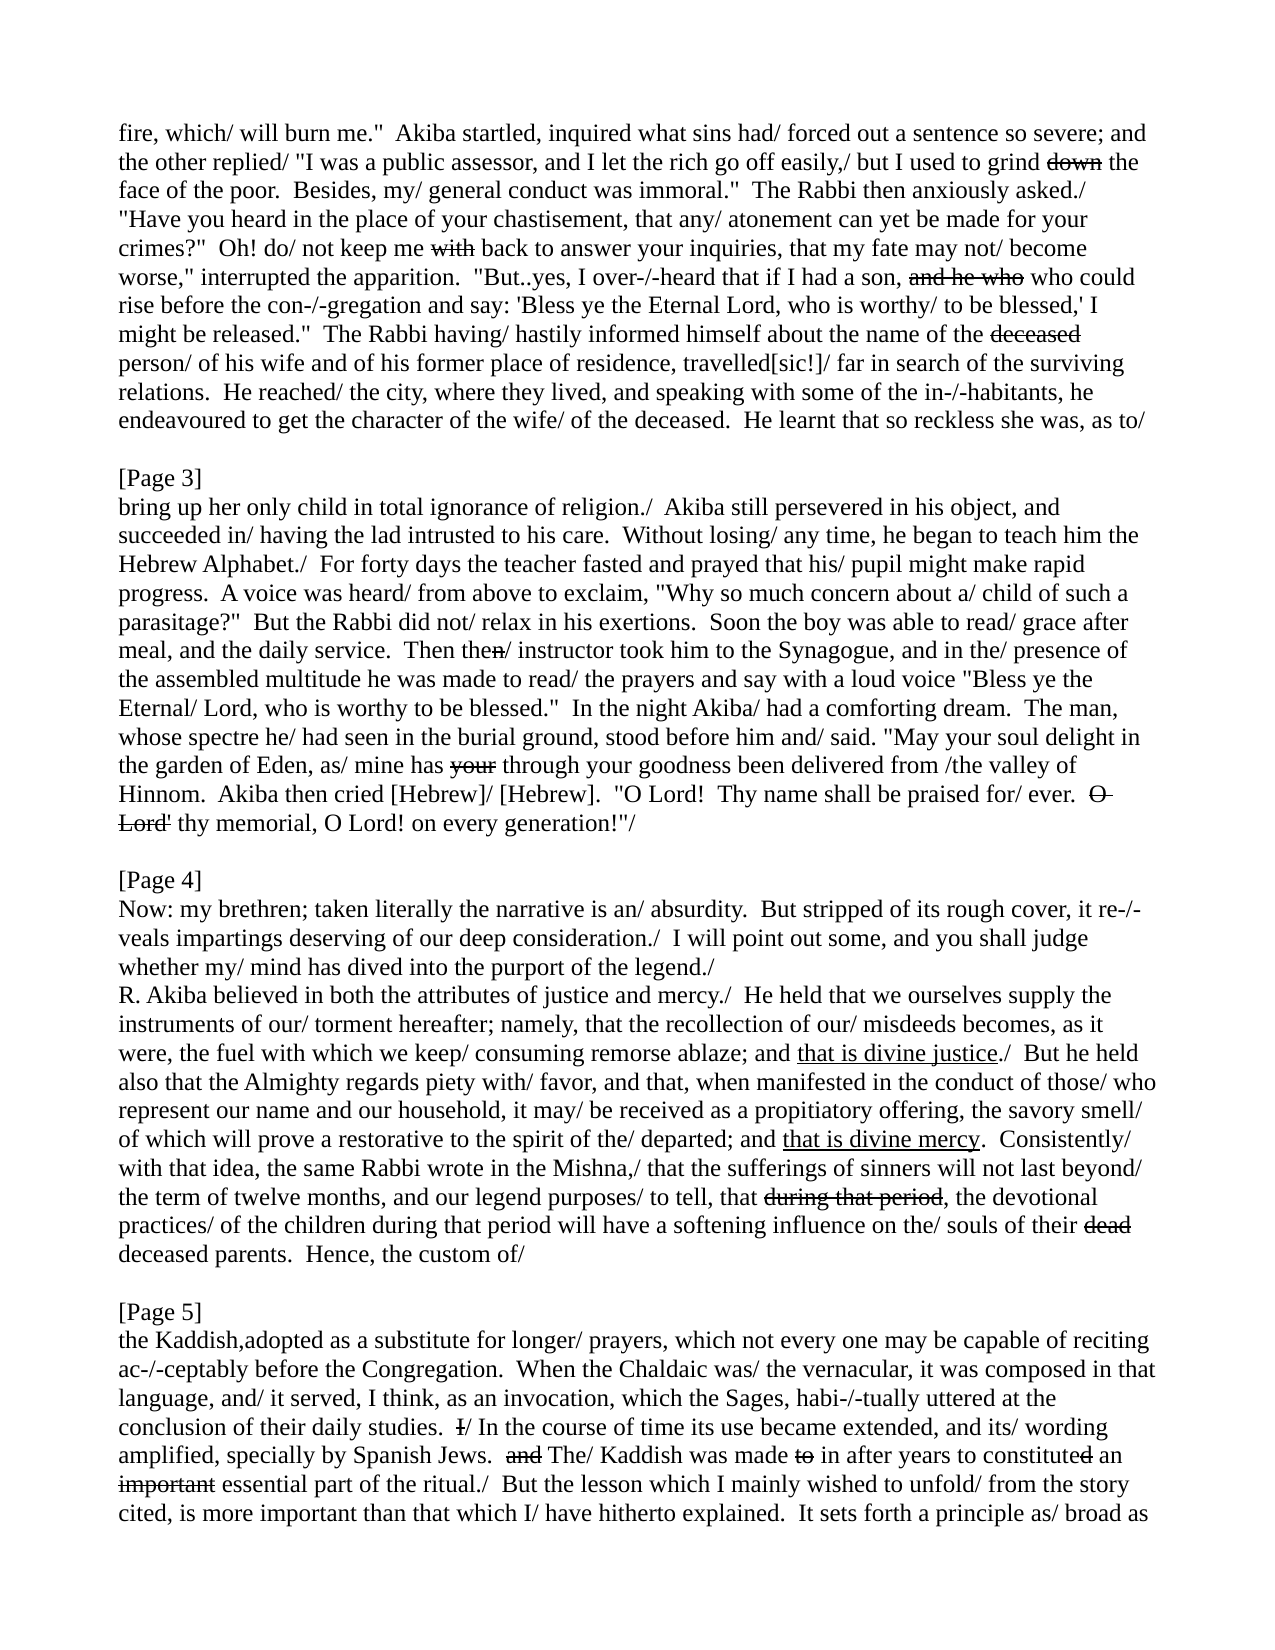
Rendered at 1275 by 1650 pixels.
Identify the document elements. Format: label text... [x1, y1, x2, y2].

text Now: my brethren; taken literally the narrative is an/ absurdity. But stripped of its rough cover, it re-/-veals impartings deserving of our deep consideration./ I will point out some, and you shall judge whether my/ mind has dived into the purport of the legend./ [118, 894, 1157, 981]
text fire, which/ will burn me." Akiba startled, inquired what sins had/ forced out a sentence so severe; and the other replied/ "I was a public assessor, and I let the rich go off easily,/ but I used to grind down the face of the poor. Besides, my/ general conduct was immoral." The Rabbi then anxiously asked./ "Have you heard in the place of your chastisement, that any/ atonement can yet be made for your crimes?" Oh! do/ not keep me with back to answer your inquiries, that my fate may not/ become worse," interrupted the apparition. "But..yes, I over-/-heard that if I had a son, and he who who could rise before the con-/-gregation and say: 'Bless ye the Eternal Lord, who is worthy/ to be blessed,' I might be released." The Rabbi having/ hastily informed himself about the name of the deceased person/ of his wife and of his former place of residence, travelled[sic!]/ far in search of the surviving relations. He reached/ the city, where they lived, and speaking with some of the in-/-habitants, he endeavoured to get the character of the wife/ of the deceased. He learnt that so reckless she was, as to/ [118, 118, 1157, 434]
text bring up her only child in total ignorance of religion./ Akiba still persevered in his object, and succeeded in/ having the lad intrusted to his care. Without losing/ any time, he began to teach him the Hebrew Alphabet./ For forty days the teacher fasted and prayed that his/ pupil might make rapid progress. A voice was heard/ from above to exclaim, "Why so much concern about a/ child of such a parasitage?" But the Rabbi did not/ relax in his exertions. Soon the boy was able to read/ grace after meal, and the daily service. Then then/ instructor took him to the Synagogue, and in the/ presence of the assembled multitude he was made to read/ the prayers and say with a loud voice "Bless ye the Eternal/ Lord, who is worthy to be blessed." In the night Akiba/ had a comforting dream. The man, whose spectre he/ had seen in the burial ground, stood before him and/ said. "May your soul delight in the garden of Eden, as/ mine has your through your goodness been delivered from /the valley of Hinnom. Akiba then cried [Hebrew]/ [Hebrew]. "O Lord! Thy name shall be praised for/ ever. O Lord' thy memorial, O Lord! on every generation!"/ [118, 492, 1157, 837]
text [Page 3] [118, 463, 1157, 492]
text the Kaddish,adopted as a substitute for longer/ prayers, which not every one may be capable of reciting ac-/-ceptably before the Congregation. When the Chaldaic was/ the vernacular, it was composed in that language, and/ it served, I think, as an invocation, which the Sages, habi-/-tually uttered at the conclusion of their daily studies. I/ In the course of time its use became extended, and its/ wording amplified, specially by Spanish Jews. and The/ Kaddish was made to in after years to constituted an important essential part of the ritual./ But the lesson which I mainly wished to unfold/ from the story cited, is more important than that which I/ have hitherto explained. It sets forth a principle as/ broad as [118, 1326, 1157, 1527]
text R. Akiba believed in both the attributes of justice and mercy./ He held that we ourselves supply the instruments of our/ torment hereafter; namely, that the recollection of our/ misdeeds becomes, as it were, the fuel with which we keep/ consuming remorse ablaze; and that is divine justice./ But he held also that the Almighty regards piety with/ favor, and that, when manifested in the conduct of those/ who represent our name and our household, it may/ be received as a propitiatory offering, the savory smell/ of which will prove a restorative to the spirit of the/ departed; and that is divine mercy. Consistently/ with that idea, the same Rabbi wrote in the Mishna,/ that the sufferings of sinners will not last beyond/ the term of twelve months, and our legend purposes/ to tell, that during that period, the devotional practices/ of the children during that period will have a softening influence on the/ souls of their dead deceased parents. Hence, the custom of/ [118, 981, 1157, 1268]
text [Page 4] [118, 866, 1157, 894]
text [Page 5] [118, 1297, 1157, 1326]
